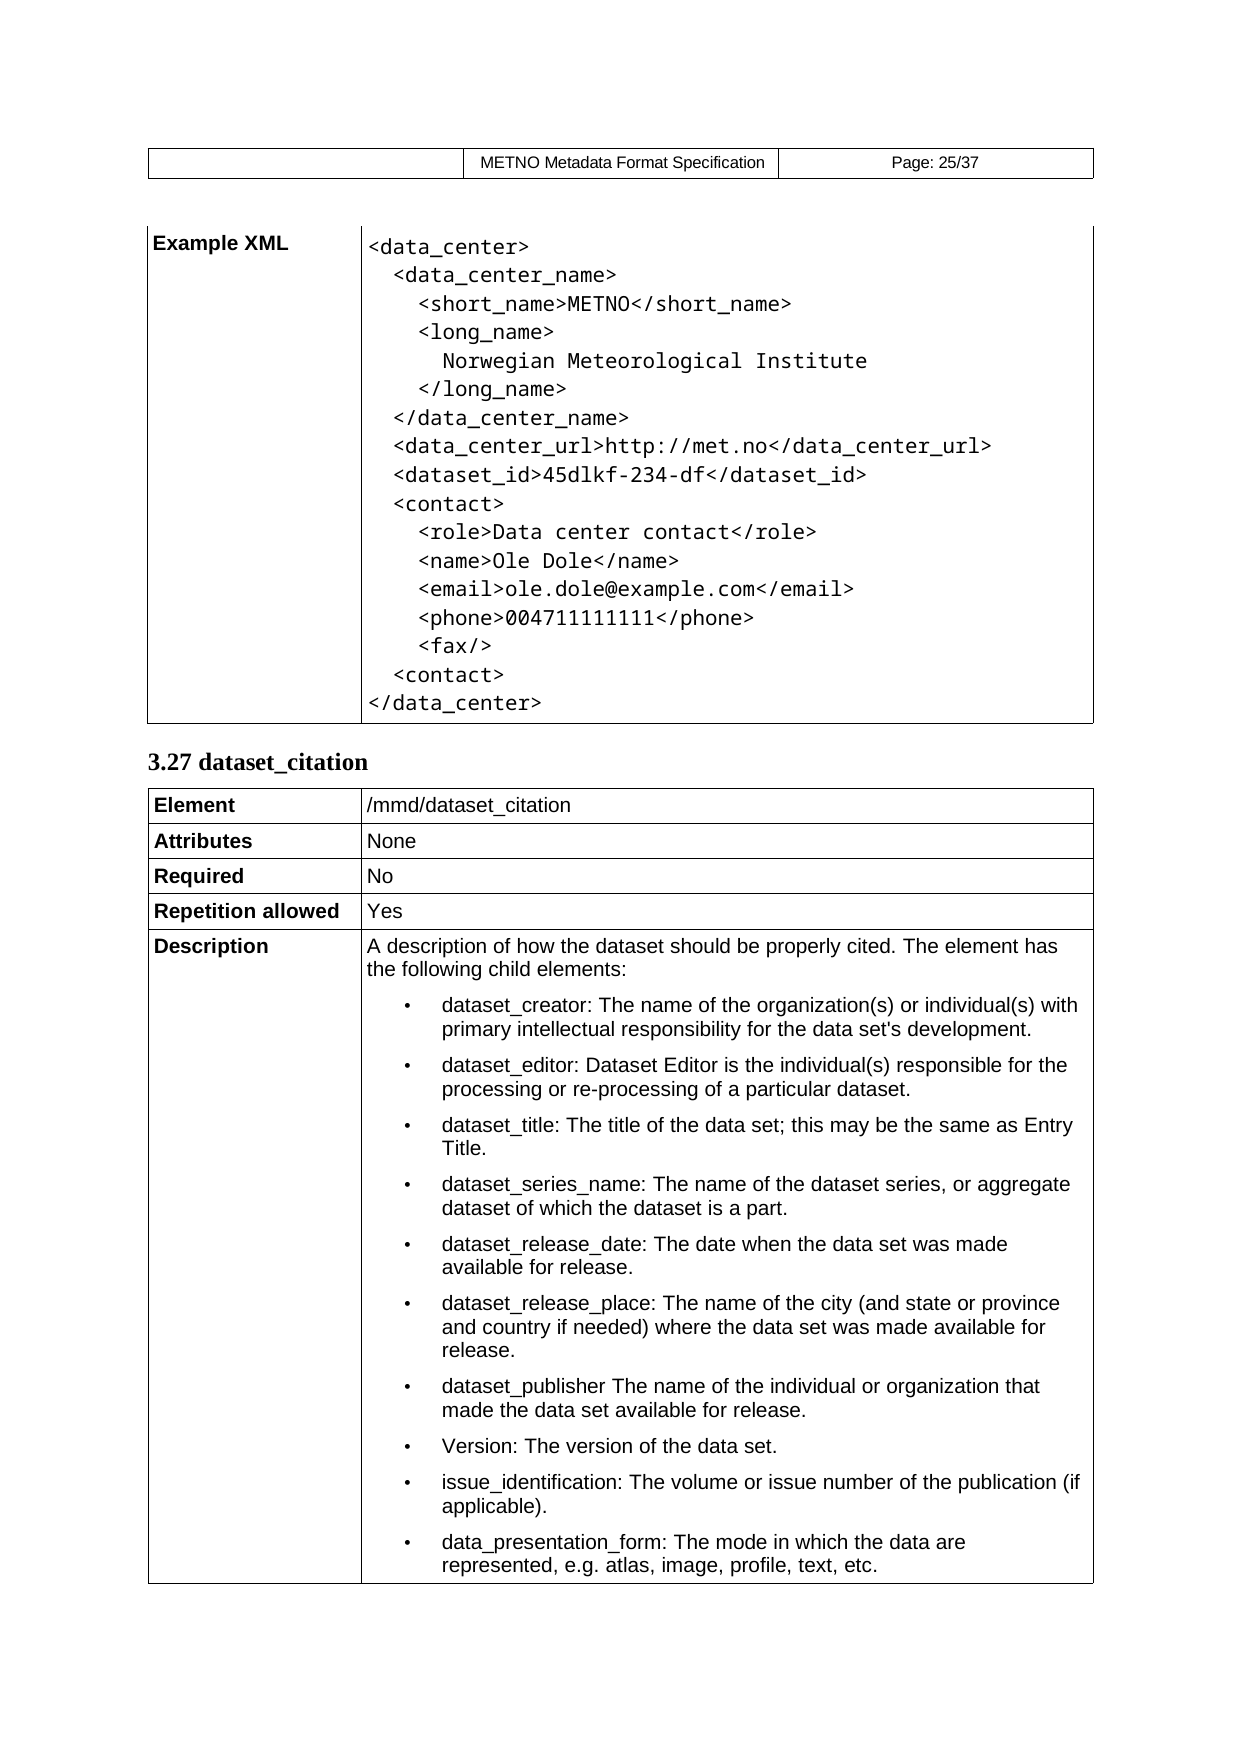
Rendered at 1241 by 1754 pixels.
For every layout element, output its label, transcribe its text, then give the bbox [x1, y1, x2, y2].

table_cell Yes [362, 894, 1093, 929]
table_cell No [362, 859, 1093, 893]
table_cell None [362, 824, 1093, 858]
table_header /mmd/dataset_citation [362, 789, 1093, 823]
table_cell <data_center> <data_center_name> <short_name>METNO</short_name> <long_name> Norwegian Meteorological Institute </long_name> </data_center_name> <data_center_url>http://met.no</data_center_url> <dataset_id>45dlkf-234-df</dataset_id> <contact> <role>Data center contact</role> <name>Ole Dole</name> <email>ole.dole@example.com</email> <phone>004711111111</phone> <fax/> <contact> </data_center> [362, 226, 1093, 723]
table_cell Example XML [148, 226, 361, 723]
table_cell Attributes [149, 824, 361, 858]
subtitle dataset_citation [148, 748, 1093, 776]
table_cell Description [149, 930, 361, 1583]
table_cell A description of how the dataset should be properly cited. The element has the following child elements: dataset_creator: The name of the organization(s) or individual(s) with primary intellectual responsibility for the data set's development. dataset_editor: Dataset Editor is the individual(s) responsible for the processing or re-processing of a particular dataset. dataset_title: The title of the data set; this may be the same as Entry Title. dataset_series_name: The name of the dataset series, or aggregate dataset of which the dataset is a part. dataset_release_date: The date when the data set was made available for release. dataset_release_place: The name of the city (and state or province and country if needed) where the data set was made available for release. dataset_publisher The name of the individual or organization that made the data set available for release. Version: The version of the data set. issue_identification: The volume or issue number of the publication (if applicable). data_presentation_form: The mode in which the data are represented, e.g. atlas, image, profile, text, etc. other_citation_details: Additional free-text citation information. For example, <other_citation_details>NOAA/NCDC Paleoclimatology Program</other_citation_details> dataset_doi: The Digital Object Identifier (DOI) of a data set. [362, 930, 1093, 1583]
table_cell Required [149, 859, 361, 893]
table_header Element [149, 789, 361, 823]
table_cell Repetition allowed [149, 894, 361, 929]
